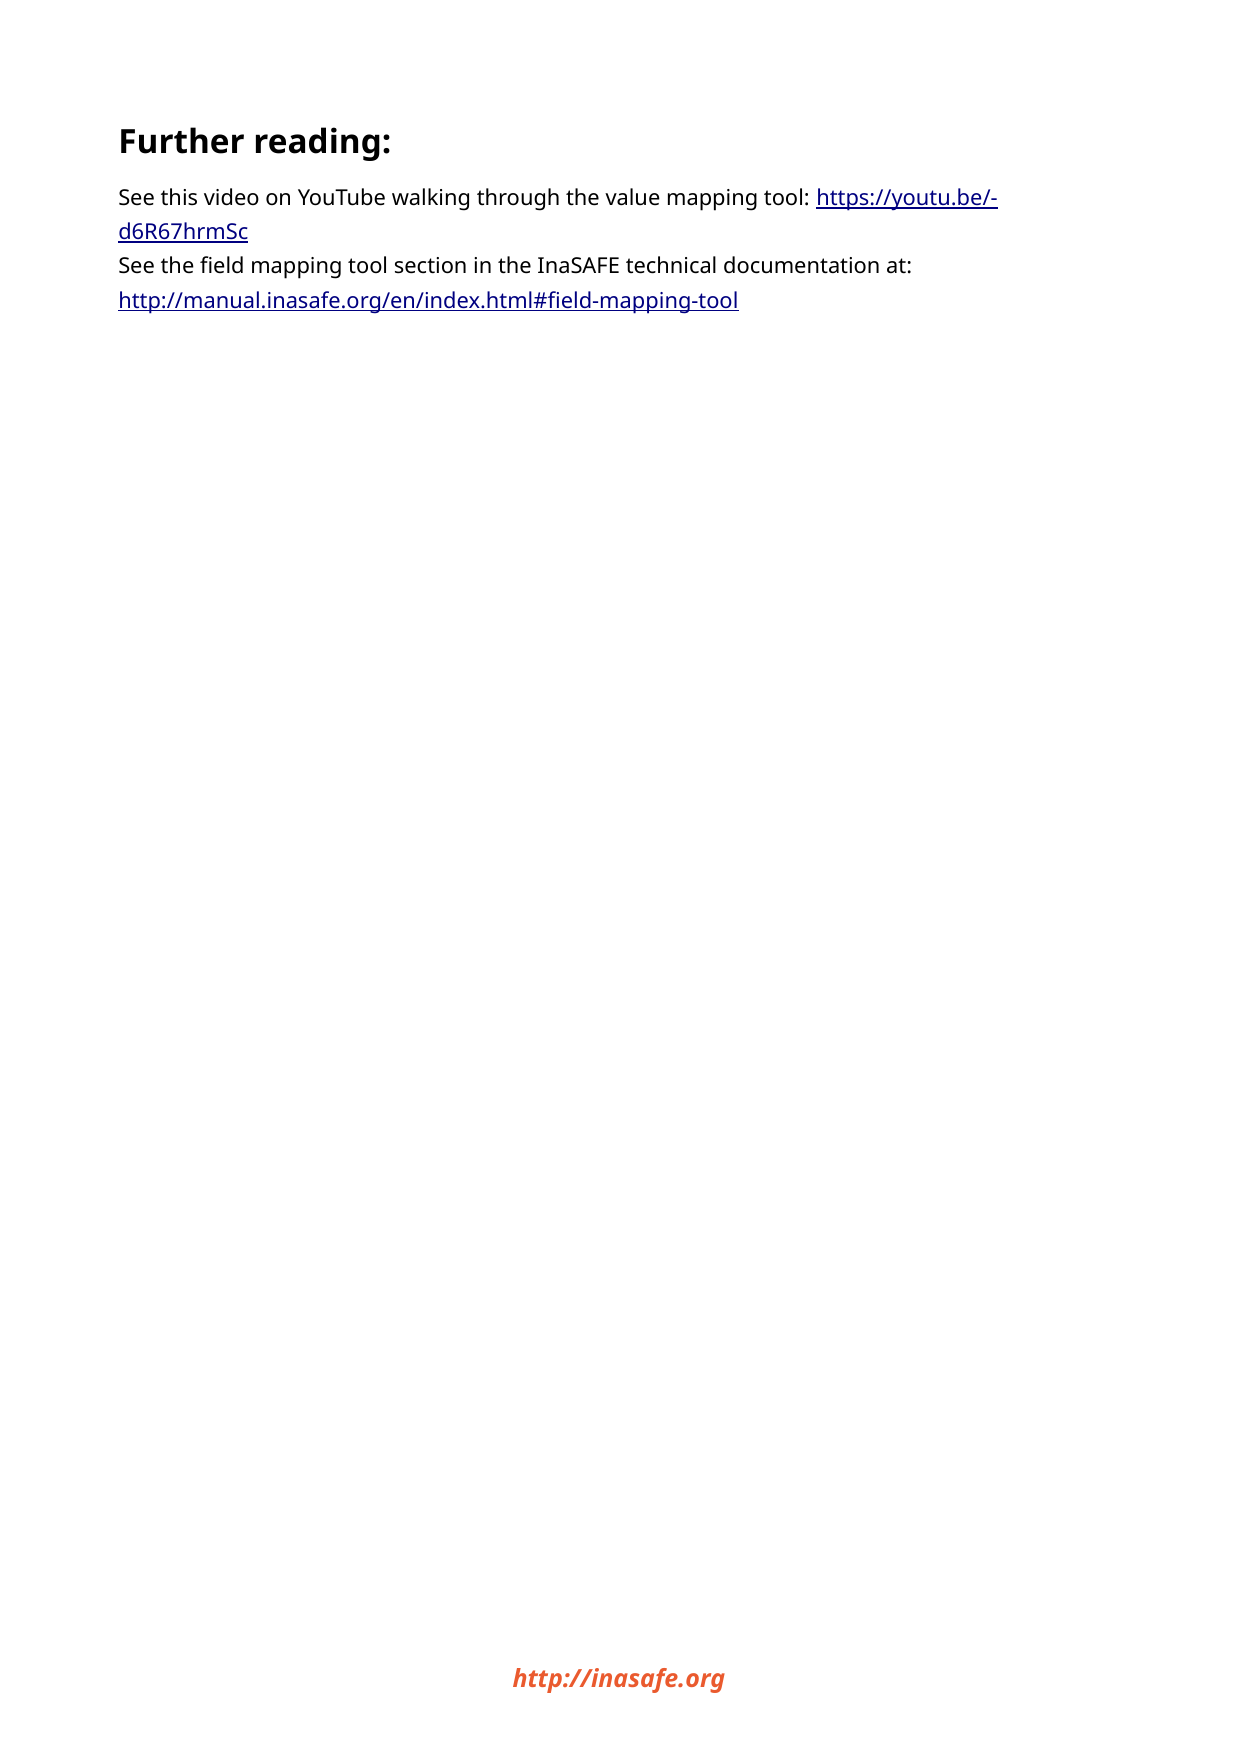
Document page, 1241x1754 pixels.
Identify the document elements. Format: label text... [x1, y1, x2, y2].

subtitle Further reading: [118, 118, 1122, 163]
text See the field mapping tool section in the InaSAFE technical documentation at: http://manual.inasafe.org/en/index.html#field-mapping-tool [118, 250, 1122, 314]
text See this video on YouTube walking through the value mapping tool: https://youtu.be/-d6R67hrmSc [118, 182, 1122, 246]
